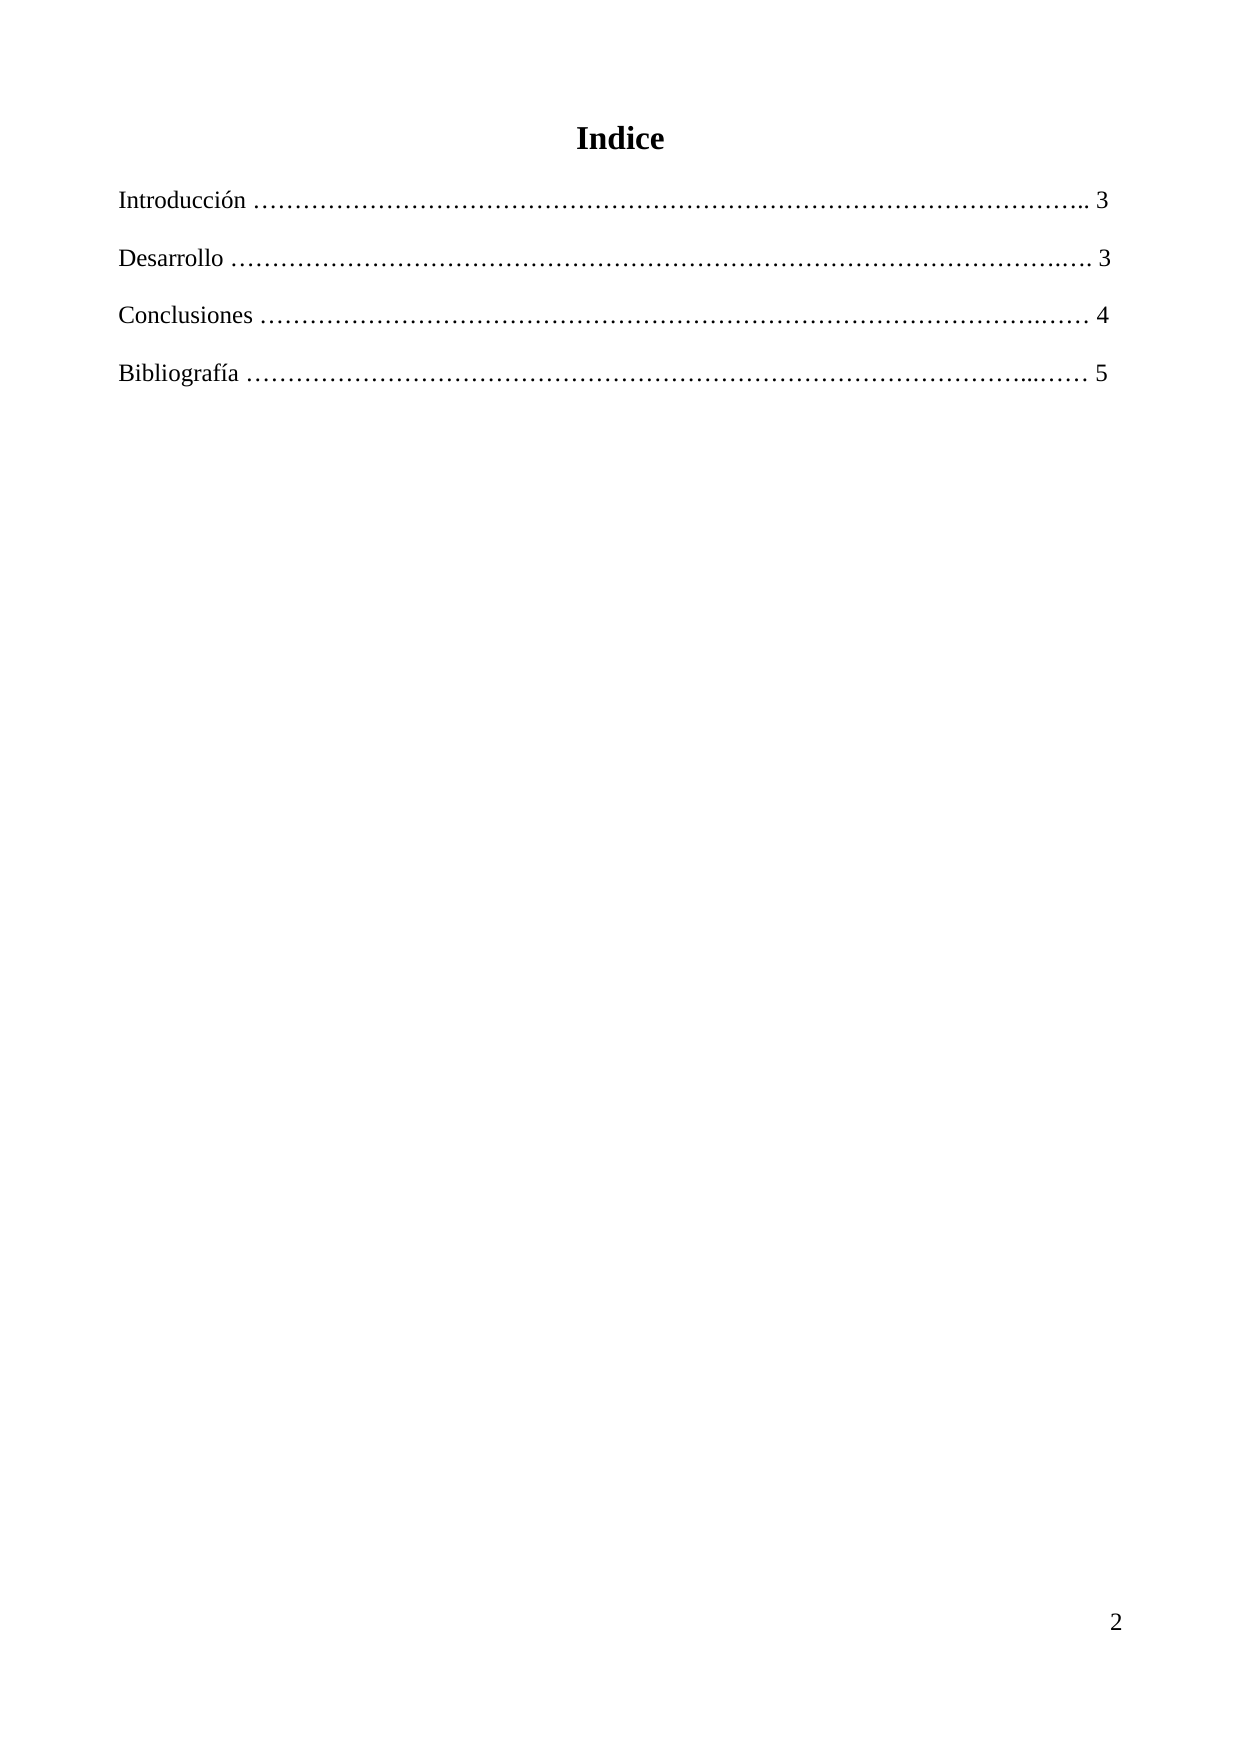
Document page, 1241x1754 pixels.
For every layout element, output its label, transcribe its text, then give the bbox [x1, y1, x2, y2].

text Desarrollo ……………………………………………………………………………………….…. 3 [118, 243, 1122, 271]
text Conclusiones ………………………………………………………………………………….…… 4 [118, 300, 1122, 329]
text Introducción ……………………………………………………………………………………….. 3 [118, 185, 1122, 214]
text Bibliografía …………………………………………………………………………………...…… 5 [118, 358, 1122, 386]
text Indice [118, 118, 1122, 156]
